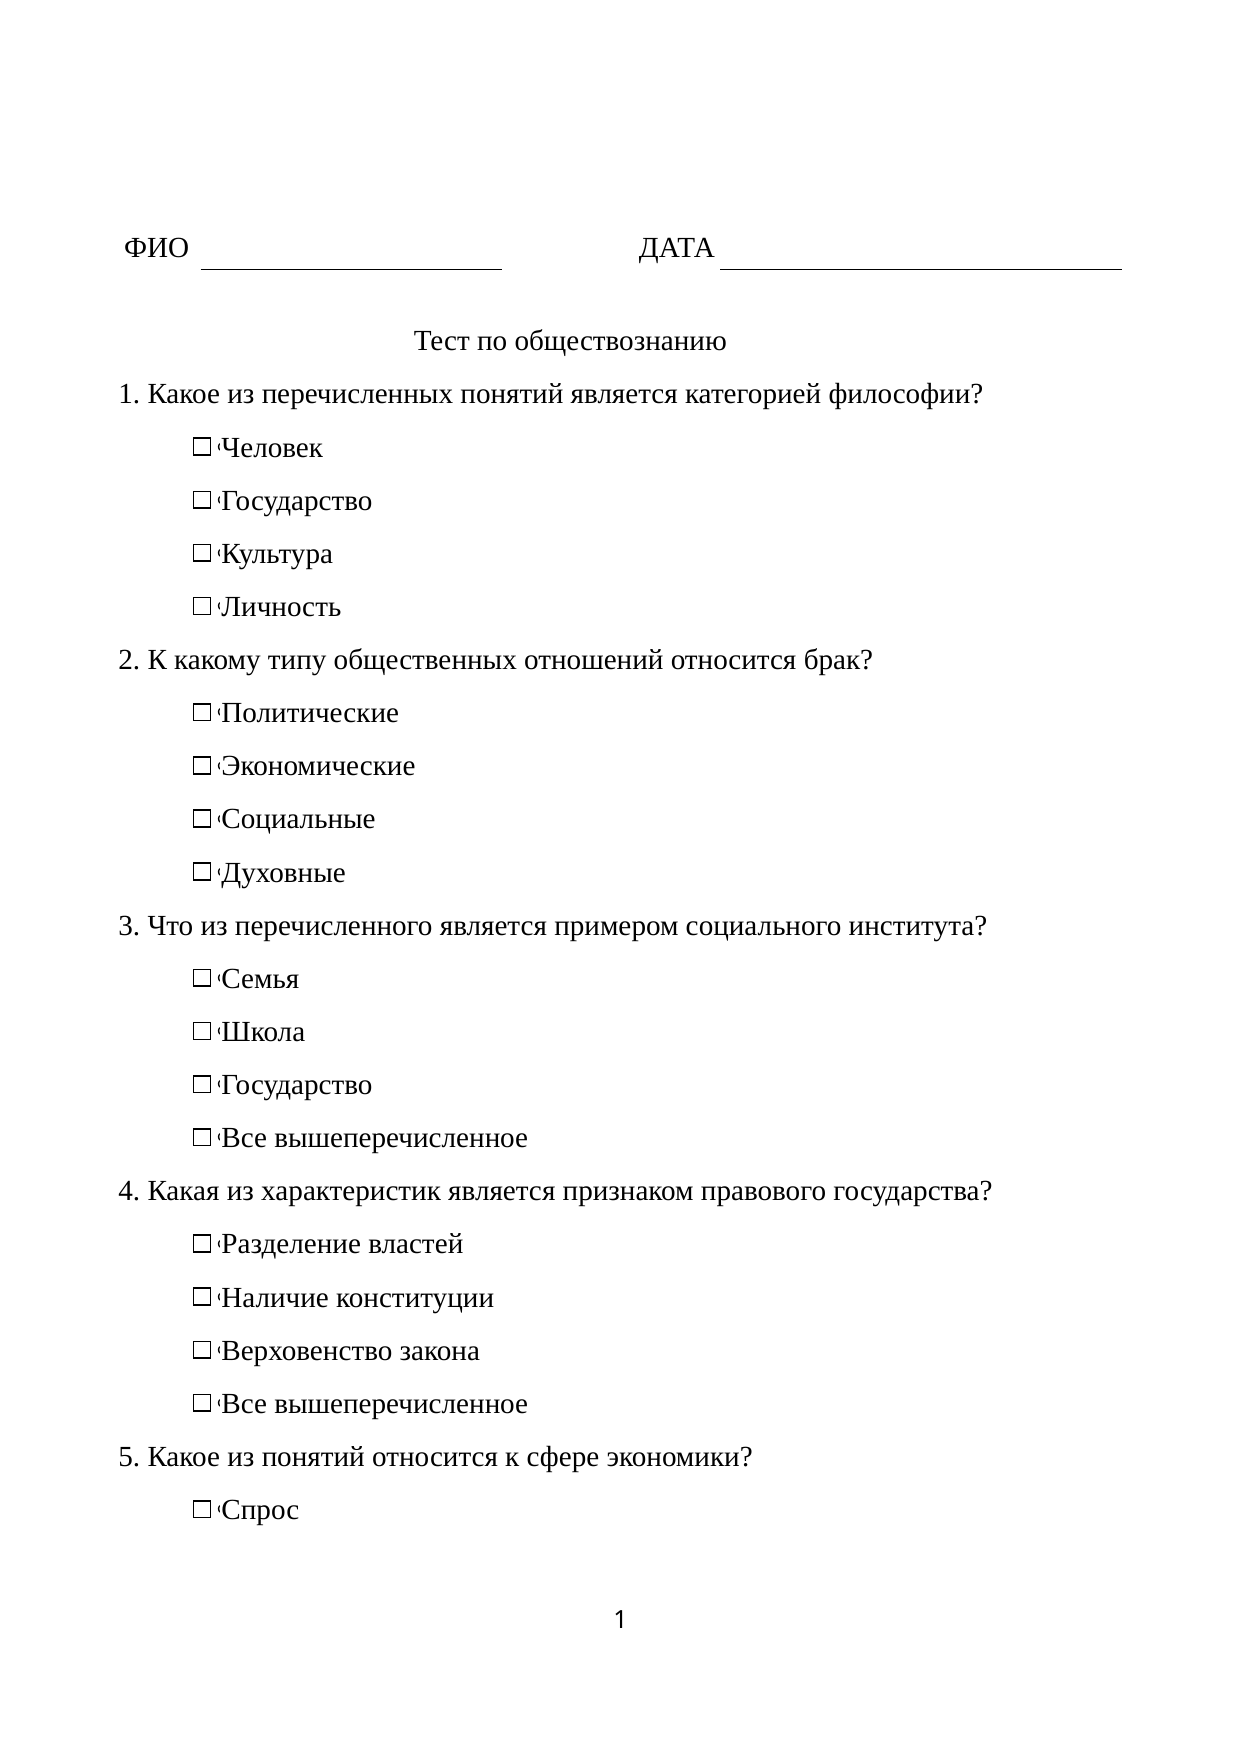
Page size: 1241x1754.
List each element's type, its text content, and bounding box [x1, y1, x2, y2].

text 2. К какому типу общественных отношений относится брак? [118, 642, 1122, 676]
list Все вышеперечисленное [162, 1120, 1122, 1154]
text 5. Какое из понятий относится к сфере экономики? [118, 1439, 1122, 1473]
list Все вышеперечисленное [162, 1386, 1122, 1419]
table_header [720, 224, 1122, 269]
list Политические [162, 695, 1122, 729]
list Государство [162, 483, 1122, 516]
text 4. Какая из характеристик является признаком правового государства? [118, 1173, 1122, 1207]
table_header ФИО [118, 224, 201, 269]
text Тест по обществознанию [118, 323, 1122, 357]
list Государство [162, 1067, 1122, 1101]
list Спрос [162, 1492, 1122, 1526]
list Наличие конституции [162, 1280, 1122, 1313]
text 3. Что из перечисленного является примером социального института? [118, 908, 1122, 941]
list Духовные [162, 855, 1122, 888]
table_header [201, 224, 502, 269]
list Семья [162, 961, 1122, 994]
list Личность [162, 589, 1122, 623]
table_header ДАТА [502, 224, 720, 269]
list Школа [162, 1014, 1122, 1048]
list Социальные [162, 802, 1122, 835]
list Экономические [162, 748, 1122, 782]
text 1. Какое из перечисленных понятий является категорией философии? [118, 377, 1122, 410]
list Человек [162, 430, 1122, 463]
list Верховенство закона [162, 1333, 1122, 1366]
list Культура [162, 536, 1122, 569]
list Разделение властей [162, 1227, 1122, 1260]
